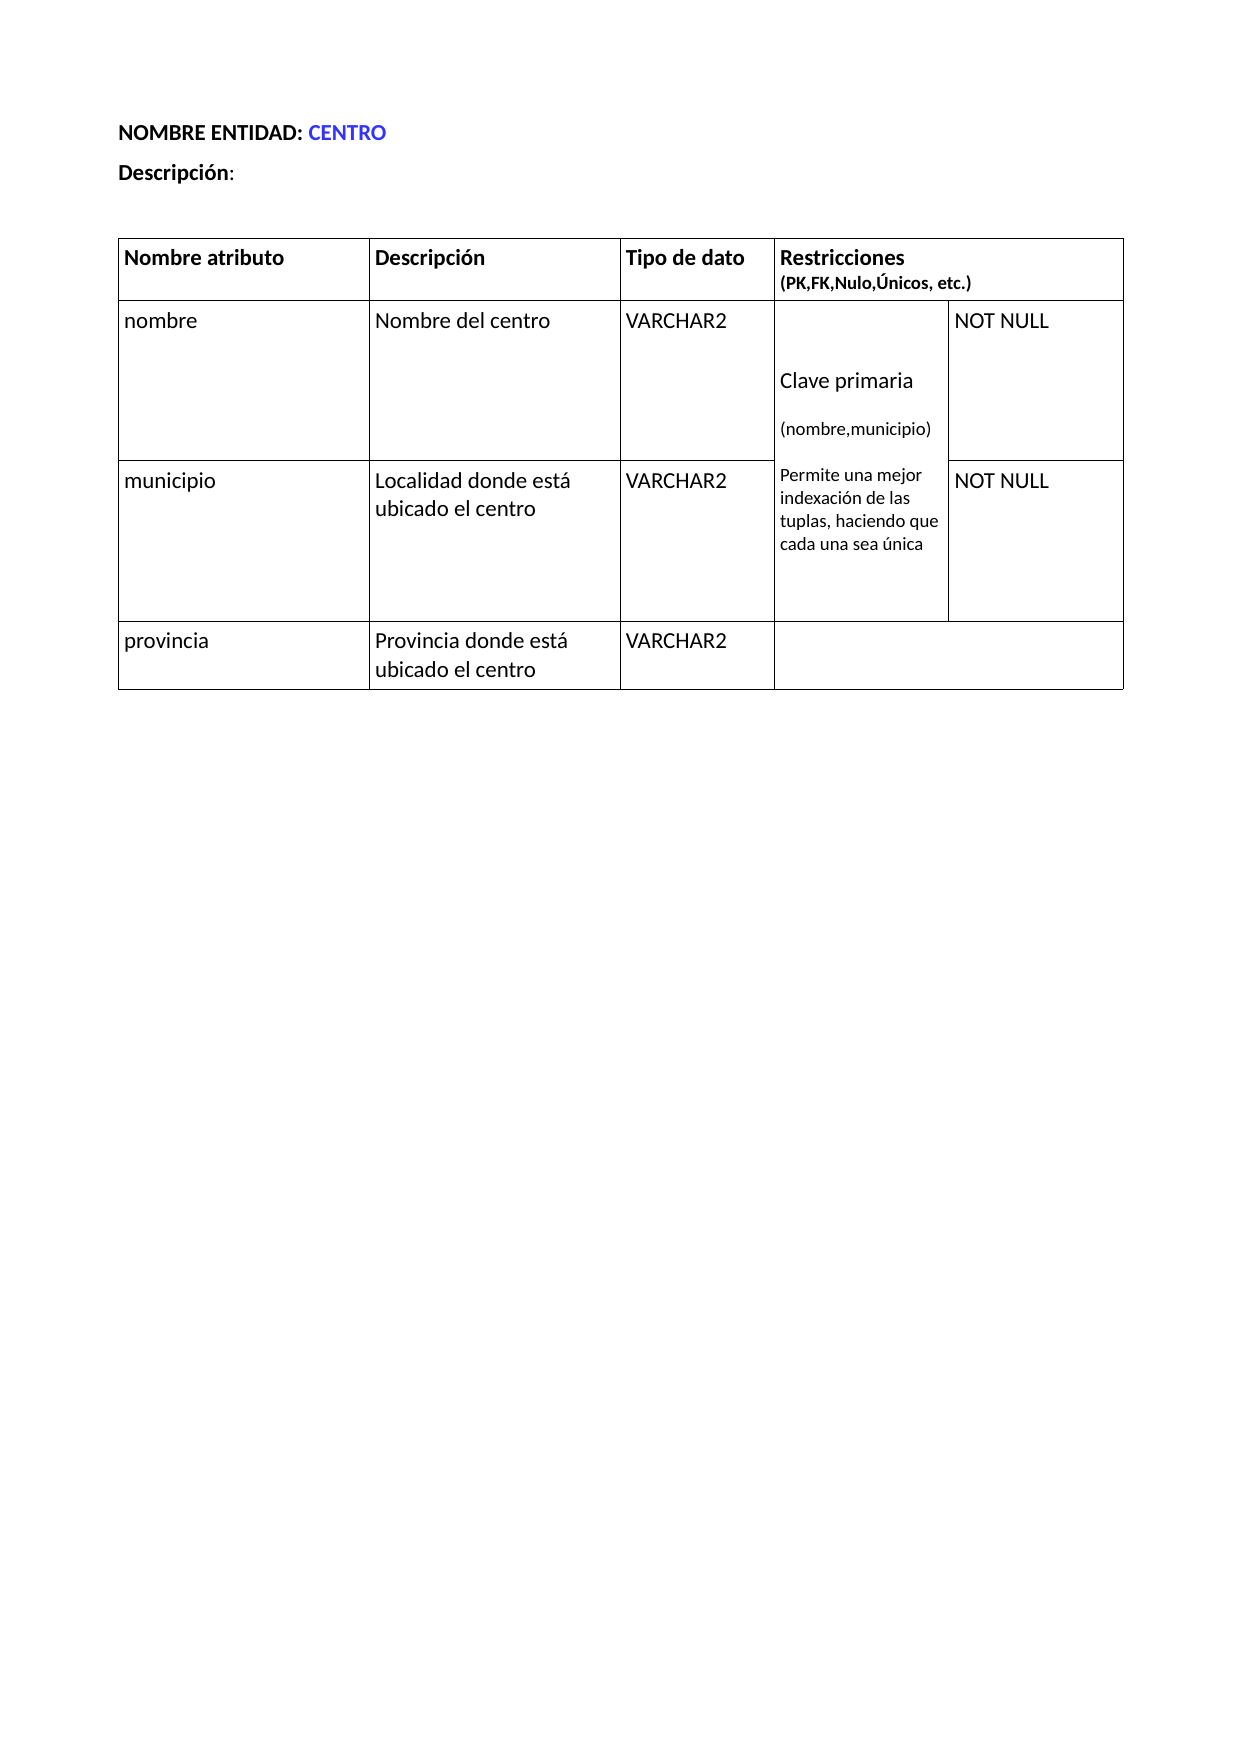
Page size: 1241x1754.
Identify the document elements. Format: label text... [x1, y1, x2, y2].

table_header Descripción [370, 239, 620, 300]
text NOMBRE ENTIDAD: CENTRO [118, 118, 1122, 146]
table_header Tipo de dato [621, 239, 774, 300]
text Descripción: [118, 158, 1122, 186]
table_header Restricciones (PK,FK,Nulo,Únicos, etc.) [775, 239, 1123, 300]
table_cell VARCHAR2 [621, 622, 774, 688]
table_cell NOT NULL [949, 461, 1123, 621]
table_cell VARCHAR2 [621, 461, 774, 621]
table_cell Nombre del centro [370, 301, 620, 460]
table_cell VARCHAR2 [621, 301, 774, 460]
table_cell [775, 622, 1123, 688]
table_header Nombre atributo [119, 239, 369, 300]
table_cell Localidad donde está ubicado el centro [370, 461, 620, 621]
table_cell provincia [119, 622, 369, 688]
table_cell nombre [119, 301, 369, 460]
table_cell NOT NULL [949, 301, 1123, 460]
table_cell municipio [119, 461, 369, 621]
table_cell Clave primaria (nombre,municipio) Permite una mejor indexación de las tuplas, haciendo que cada una sea única [775, 301, 948, 621]
table_cell Provincia donde está ubicado el centro [370, 622, 620, 688]
